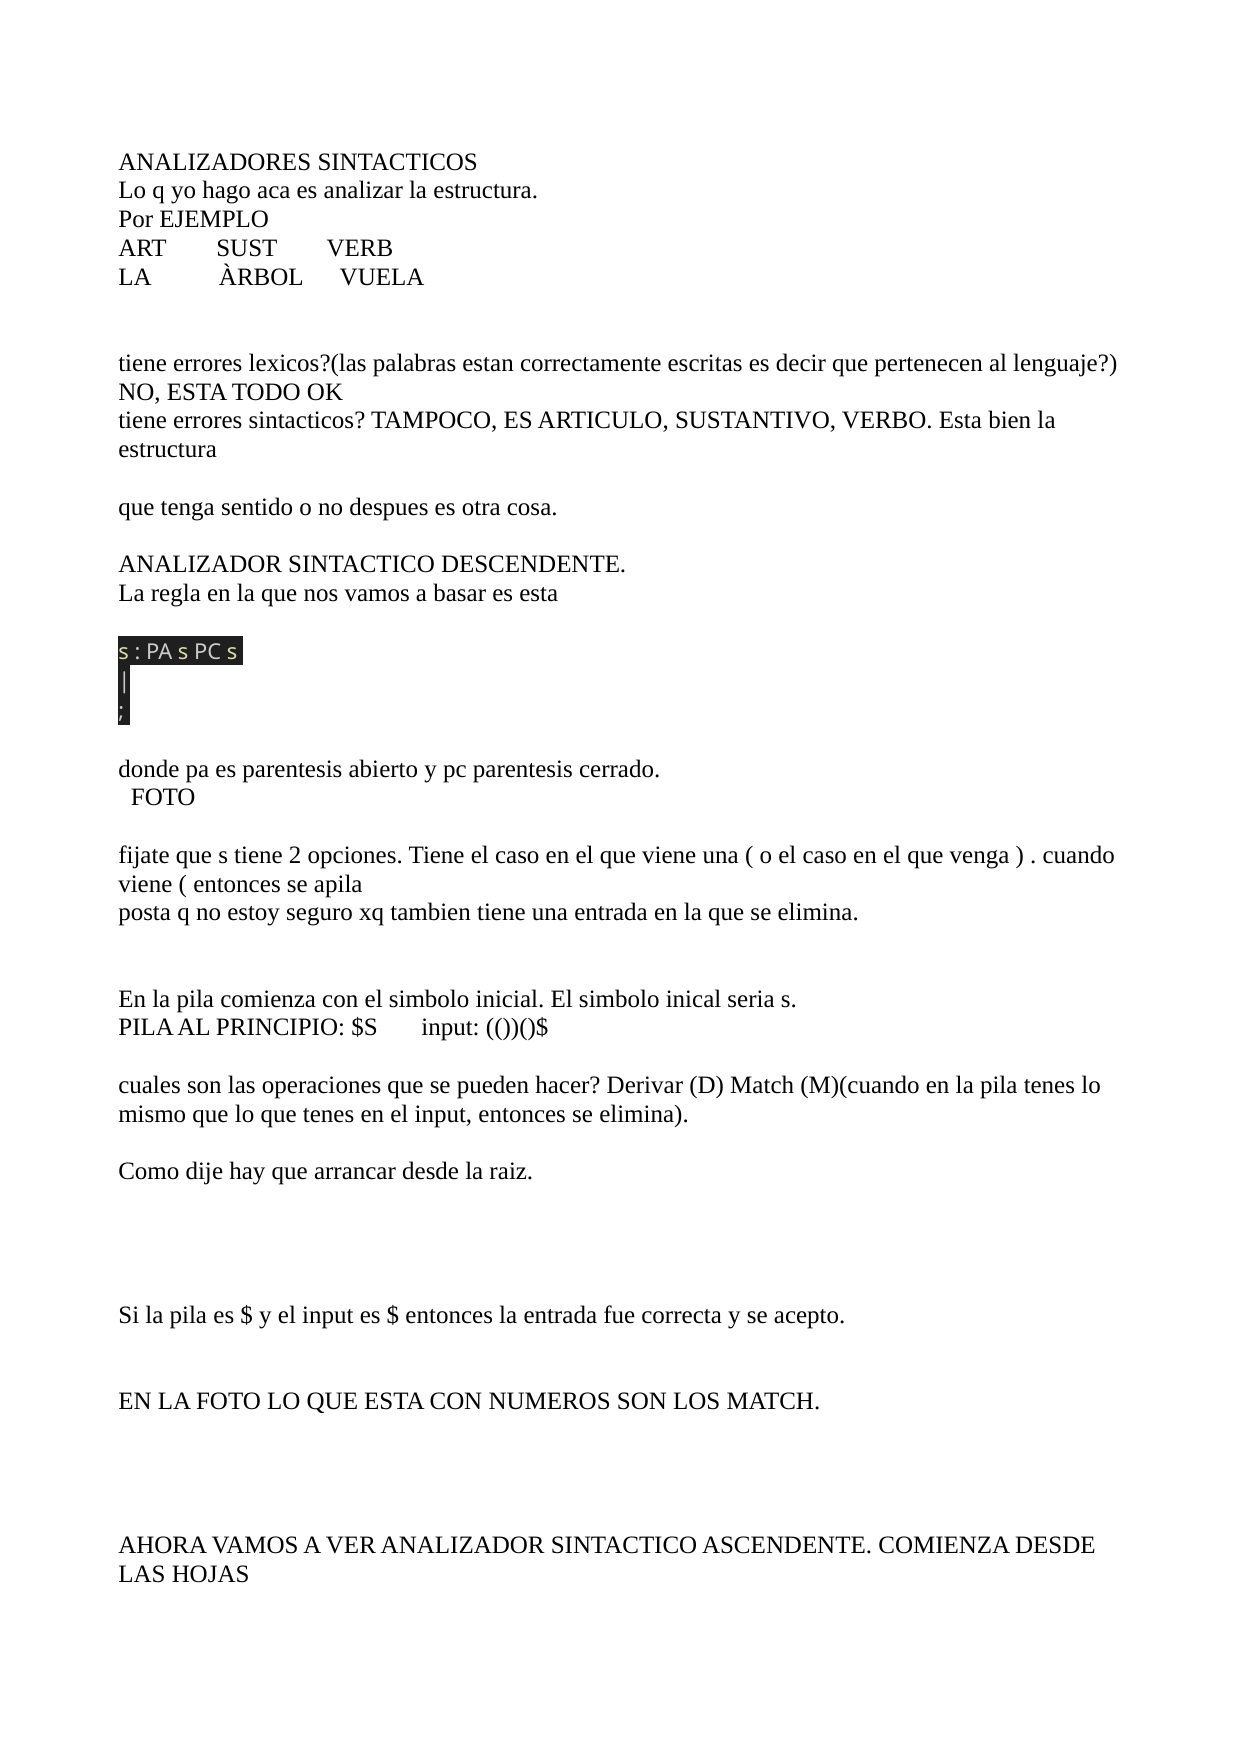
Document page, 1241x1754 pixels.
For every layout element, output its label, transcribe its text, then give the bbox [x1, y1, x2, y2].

text tiene errores lexicos?(las palabras estan correctamente escritas es decir que pertenecen al lenguaje?) NO, ESTA TODO OK [118, 348, 1122, 406]
text En la pila comienza con el simbolo inicial. El simbolo inical seria s. [118, 984, 1122, 1012]
text ; [118, 695, 1122, 725]
text Como dije hay que arrancar desde la raiz. [118, 1156, 1122, 1185]
text ANALIZADOR SINTACTICO DESCENDENTE. [118, 549, 1122, 578]
text AHORA VAMOS A VER ANALIZADOR SINTACTICO ASCENDENTE. COMIENZA DESDE LAS HOJAS [118, 1530, 1122, 1587]
text tiene errores sintacticos? TAMPOCO, ES ARTICULO, SUSTANTIVO, VERBO. Esta bien la estructura [118, 406, 1122, 463]
text donde pa es parentesis abierto y pc parentesis cerrado. [118, 754, 1122, 782]
text ART SUST VERB [118, 233, 1122, 262]
text s : PA s PC s [118, 636, 1122, 665]
text cuales son las operaciones que se pueden hacer? Derivar (D) Match (M)(cuando en la pila tenes lo mismo que lo que tenes en el input, entonces se elimina). [118, 1070, 1122, 1127]
text FOTO [118, 782, 1122, 811]
text Si la pila es $ y el input es $ entonces la entrada fue correcta y se acepto. [118, 1300, 1122, 1329]
text fijate que s tiene 2 opciones. Tiene el caso en el que viene una ( o el caso en el que venga ) . cuando viene ( entonces se apila [118, 840, 1122, 897]
text Por EJEMPLO [118, 204, 1122, 233]
text LA ÀRBOL VUELA [118, 262, 1122, 291]
text posta q no estoy seguro xq tambien tiene una entrada en la que se elimina. [118, 897, 1122, 926]
text | [118, 665, 1122, 695]
text PILA AL PRINCIPIO: $S input: (())()$ [118, 1012, 1122, 1041]
text ANALIZADORES SINTACTICOS [118, 147, 1122, 176]
text que tenga sentido o no despues es otra cosa. [118, 492, 1122, 521]
text La regla en la que nos vamos a basar es esta [118, 578, 1122, 607]
text Lo q yo hago aca es analizar la estructura. [118, 176, 1122, 204]
text EN LA FOTO LO QUE ESTA CON NUMEROS SON LOS MATCH. [118, 1386, 1122, 1415]
